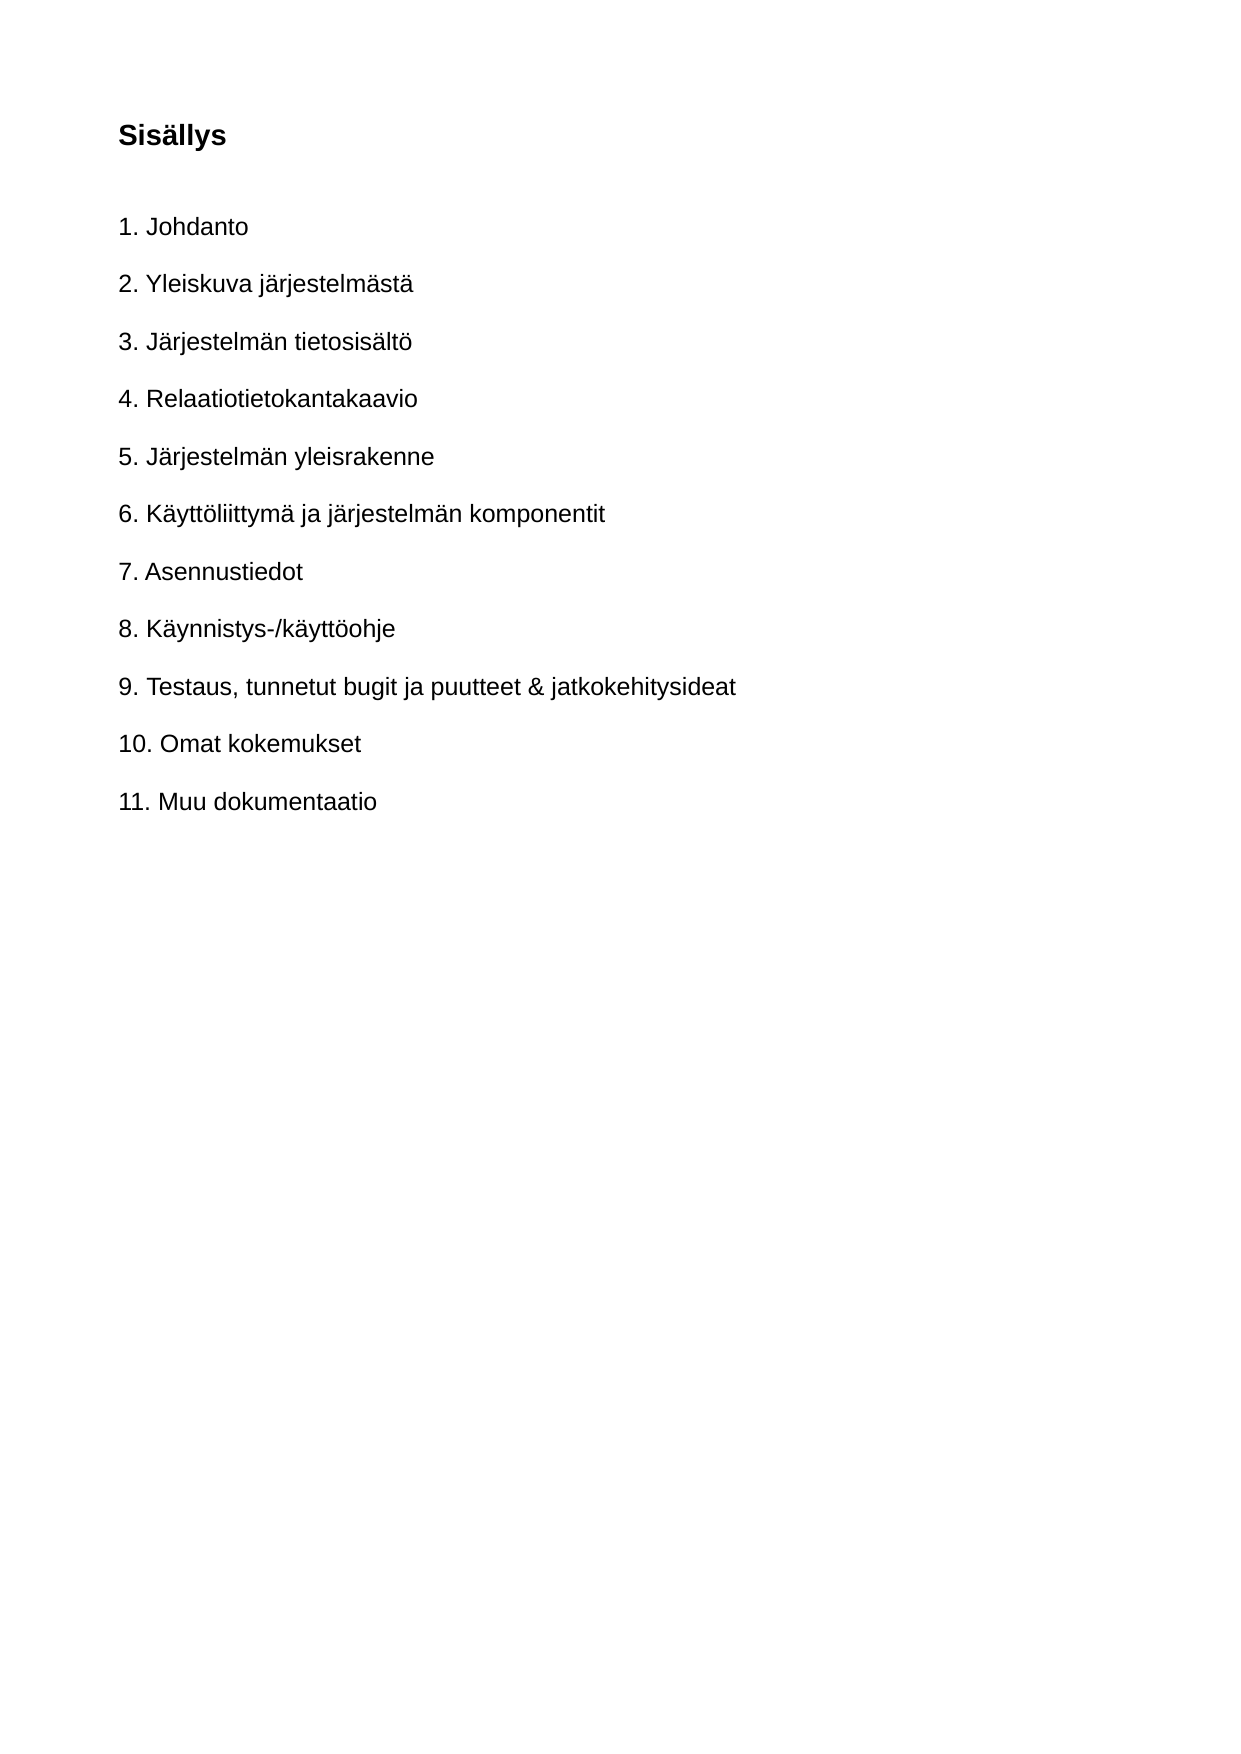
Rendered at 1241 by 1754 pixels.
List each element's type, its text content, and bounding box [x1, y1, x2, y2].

text 6. Käyttöliittymä ja järjestelmän komponentit [118, 499, 1122, 528]
text 4. Relaatiotietokantakaavio [118, 384, 1122, 413]
text Sisällys [118, 118, 1122, 152]
text 5. Järjestelmän yleisrakenne [118, 442, 1122, 470]
text 10. Omat kokemukset [118, 729, 1122, 758]
text 11. Muu dokumentaatio [118, 787, 1122, 815]
text 3. Järjestelmän tietosisältö [118, 327, 1122, 355]
text 8. Käynnistys-/käyttöohje [118, 614, 1122, 643]
text 9. Testaus, tunnetut bugit ja puutteet & jatkokehitysideat [118, 672, 1122, 700]
text 1. Johdanto [118, 212, 1122, 240]
text 7. Asennustiedot [118, 557, 1122, 585]
text 2. Yleiskuva järjestelmästä [118, 269, 1122, 298]
